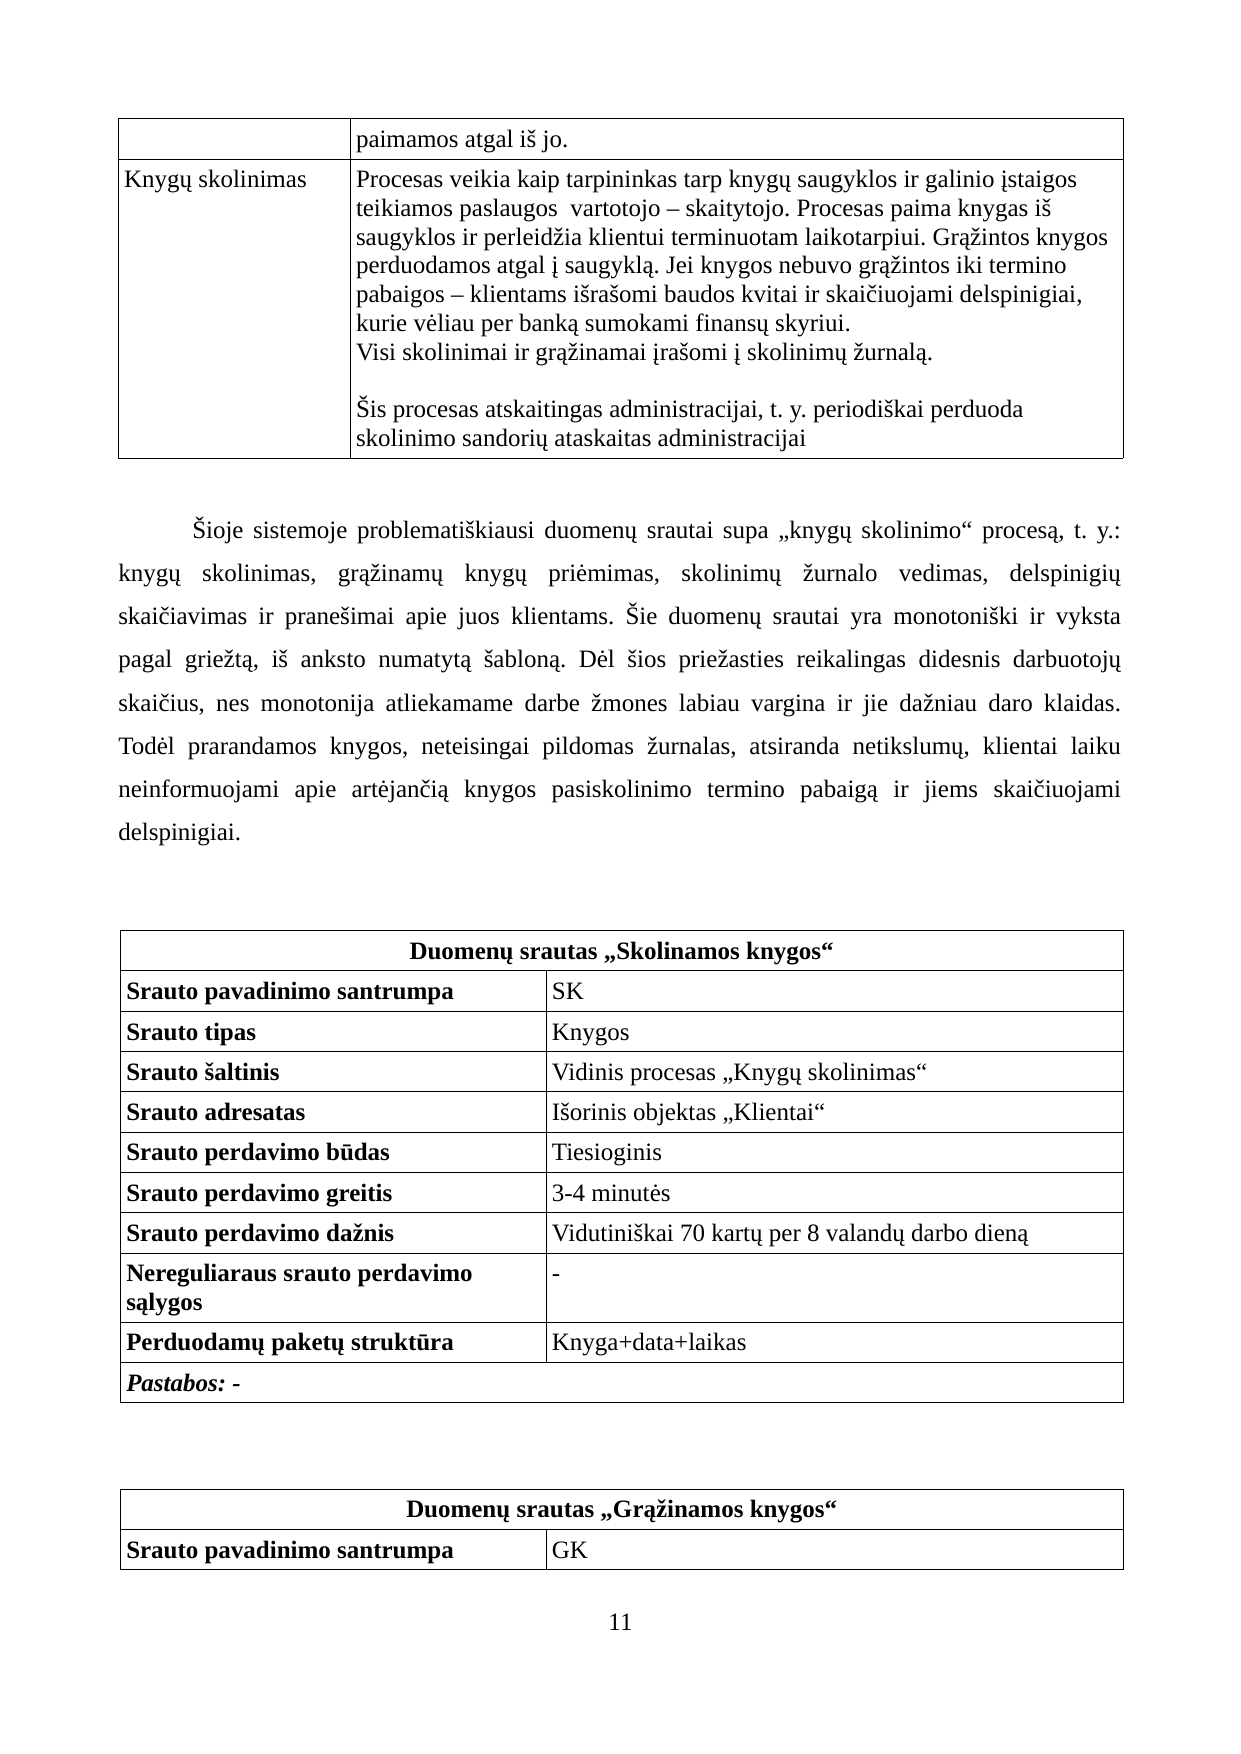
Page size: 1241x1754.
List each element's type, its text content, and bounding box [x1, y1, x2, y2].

table_cell Vidutiniškai 70 kartų per 8 valandų darbo dieną [547, 1213, 1123, 1253]
table_cell 3-4 minutės [547, 1173, 1123, 1212]
table_cell Srauto perdavimo būdas [121, 1133, 546, 1172]
table_cell Srauto adresatas [121, 1092, 546, 1132]
table_cell Srauto pavadinimo santrumpa [121, 1530, 546, 1569]
table_cell - [547, 1254, 1123, 1322]
text Šioje sistemoje problematiškiausi duomenų srautai supa „knygų skolinimo“ procesą, t. y.: knygų skolinimas, grąžinamų knygų priėmimas, skolinimų žurnalo vedimas, delspinigių skaičiavimas ir pranešimai apie juos klientams. Šie duomenų srautai yra monotoniški ir vyksta pagal griežtą, iš anksto numatytą šabloną. Dėl šios priežasties reikalingas didesnis darbuotojų skaičius, nes monotonija atliekamame darbe žmones labiau vargina ir jie dažniau daro klaidas. Todėl prarandamos knygos, neteisingai pildomas žurnalas, atsiranda netikslumų, klientai laiku neinformuojami apie artėjančią knygos pasiskolinimo termino pabaigą ir jiems skaičiuojami delspinigiai. [118, 515, 1122, 846]
table_cell Tiesioginis [547, 1133, 1123, 1172]
table_cell Pastabos: - [121, 1363, 1123, 1402]
table_cell SK [547, 971, 1123, 1011]
table_cell paimamos atgal iš jo. [351, 119, 1123, 158]
table_cell Perduodamų paketų struktūra [121, 1323, 546, 1362]
table_cell GK [547, 1530, 1123, 1569]
table_cell Procesas veikia kaip tarpininkas tarp knygų saugyklos ir galinio įstaigos teikiamos paslaugos vartotojo – skaitytojo. Procesas paima knygas iš saugyklos ir perleidžia klientui terminuotam laikotarpiui. Grąžintos knygos perduodamos atgal į saugyklą. Jei knygos nebuvo grąžintos iki termino pabaigos – klientams išrašomi baudos kvitai ir skaičiuojami delspinigiai, kurie vėliau per banką sumokami finansų skyriui. Visi skolinimai ir grąžinamai įrašomi į skolinimų žurnalą. Šis procesas atskaitingas administracijai, t. y. periodiškai perduoda skolinimo sandorių ataskaitas administracijai [351, 160, 1123, 457]
table_cell Knygos [547, 1012, 1123, 1051]
table_cell Vidinis procesas „Knygų skolinimas“ [547, 1052, 1123, 1091]
table_cell [119, 119, 350, 158]
table_cell Srauto perdavimo dažnis [121, 1213, 546, 1253]
table_header Duomenų srautas „Grąžinamos knygos“ [121, 1490, 1123, 1529]
table_cell Srauto perdavimo greitis [121, 1173, 546, 1212]
table_cell Srauto šaltinis [121, 1052, 546, 1091]
table_cell Srauto pavadinimo santrumpa [121, 971, 546, 1011]
table_cell Išorinis objektas „Klientai“ [547, 1092, 1123, 1132]
table_cell Nereguliaraus srauto perdavimo sąlygos [121, 1254, 546, 1322]
table_header Duomenų srautas „Skolinamos knygos“ [121, 931, 1123, 970]
table_cell Knygų skolinimas [119, 160, 350, 457]
table_cell Srauto tipas [121, 1012, 546, 1051]
table_cell Knyga+data+laikas [547, 1323, 1123, 1362]
